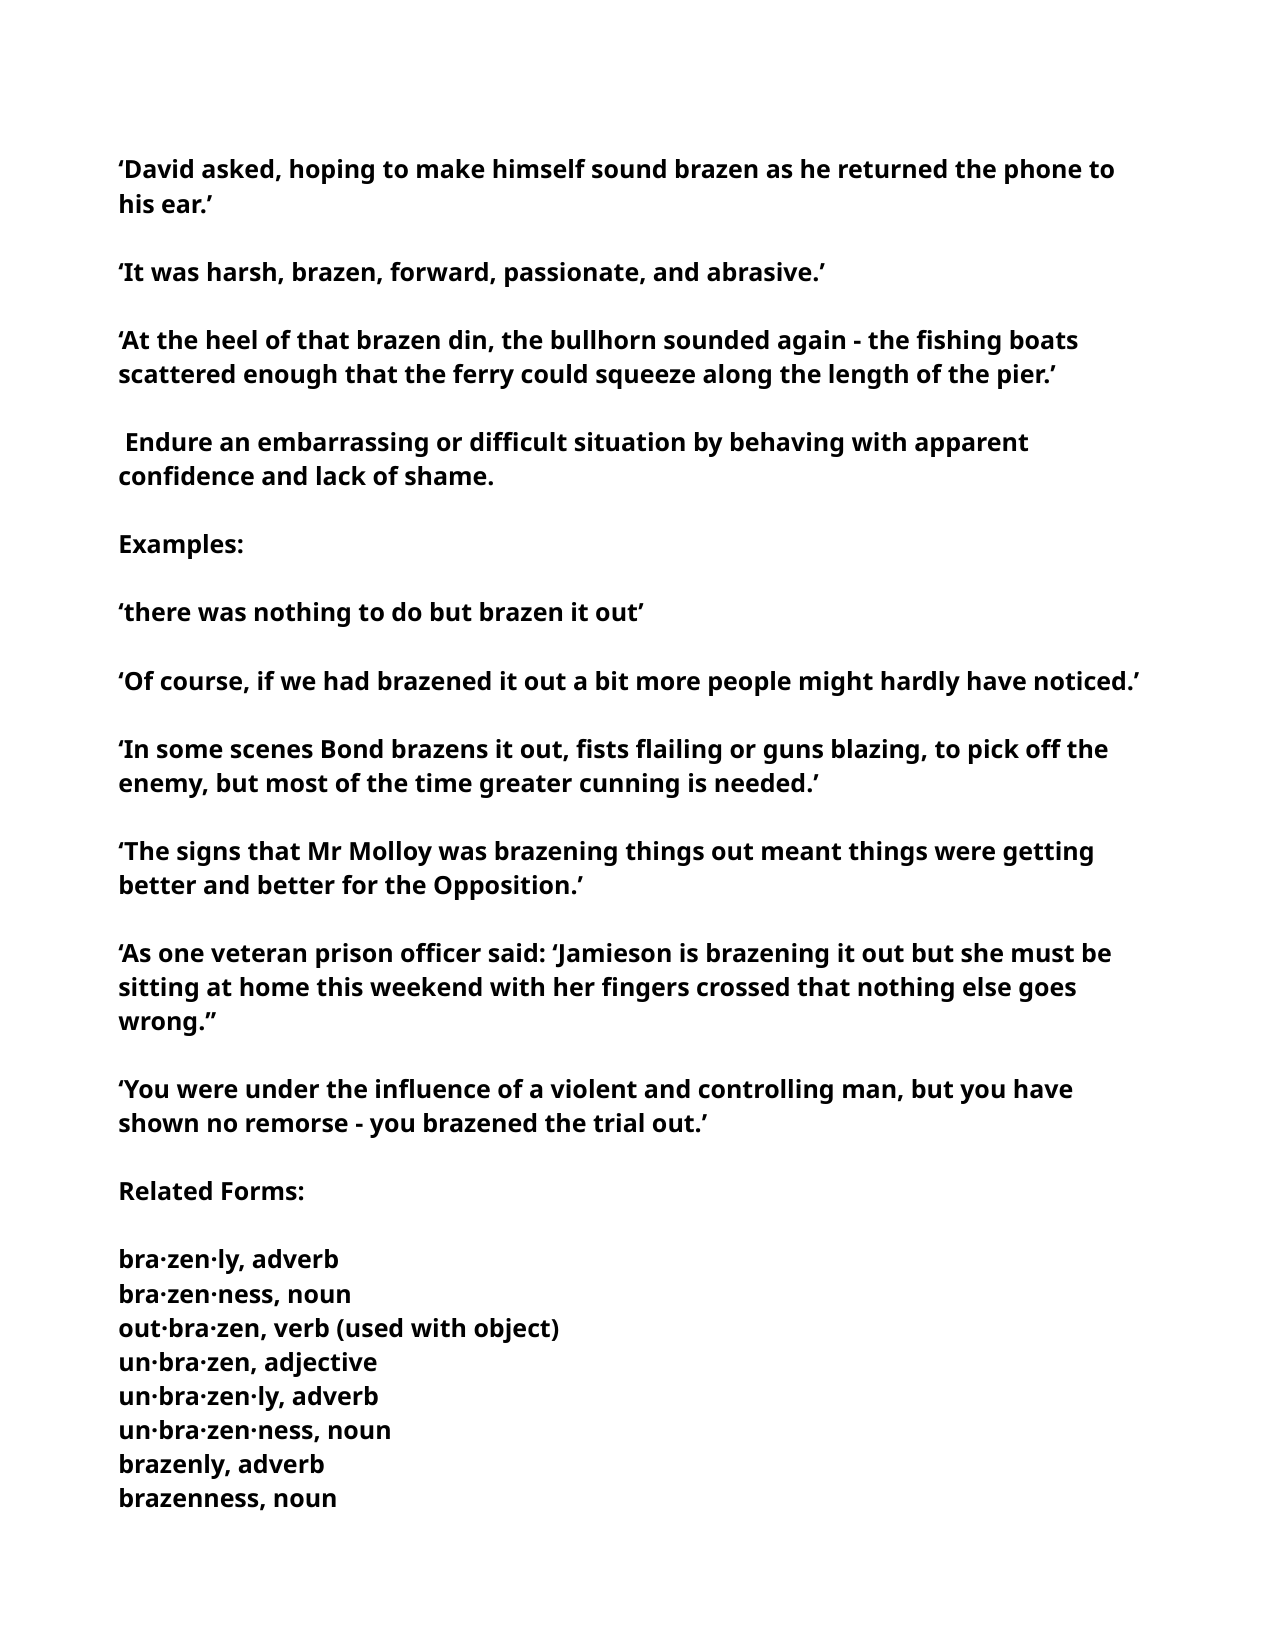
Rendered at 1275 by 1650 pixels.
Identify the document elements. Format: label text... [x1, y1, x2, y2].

text ‘The signs that Mr Molloy was brazening things out meant things were getting better and better for the Opposition.’ [118, 833, 1157, 902]
text brazenly, adverb [118, 1447, 1157, 1481]
text ‘there was nothing to do but brazen it out’ [118, 595, 1157, 629]
text out·bra·zen, verb (used with object) [118, 1310, 1157, 1344]
text ‘David asked, hoping to make himself sound brazen as he returned the phone to his ear.’ [118, 152, 1157, 220]
text bra·zen·ly, adverb [118, 1242, 1157, 1276]
text ‘You were under the influence of a violent and controlling man, but you have shown no remorse - you brazened the trial out.’ [118, 1072, 1157, 1140]
text Examples: [118, 527, 1157, 561]
text un·bra·zen·ness, noun [118, 1412, 1157, 1447]
text un·bra·zen, adjective [118, 1344, 1157, 1378]
text bra·zen·ness, noun [118, 1276, 1157, 1310]
text ‘Of course, if we had brazened it out a bit more people might hardly have noticed.’ [118, 663, 1157, 697]
text ‘As one veteran prison officer said: ‘Jamieson is brazening it out but she must be sitting at home this weekend with her fingers crossed that nothing else goes wrong.’’ [118, 936, 1157, 1038]
text ‘It was harsh, brazen, forward, passionate, and abrasive.’ [118, 254, 1157, 288]
text un·bra·zen·ly, adverb [118, 1378, 1157, 1412]
text ‘In some scenes Bond brazens it out, fists flailing or guns blazing, to pick off the enemy, but most of the time greater cunning is needed.’ [118, 731, 1157, 799]
text Related Forms: [118, 1174, 1157, 1208]
text ‘At the heel of that brazen din, the bullhorn sounded again - the fishing boats scattered enough that the ferry could squeeze along the length of the pier.’ [118, 322, 1157, 391]
text brazenness, noun [118, 1481, 1157, 1515]
text Endure an embarrassing or difficult situation by behaving with apparent confidence and lack of shame. [118, 425, 1157, 493]
